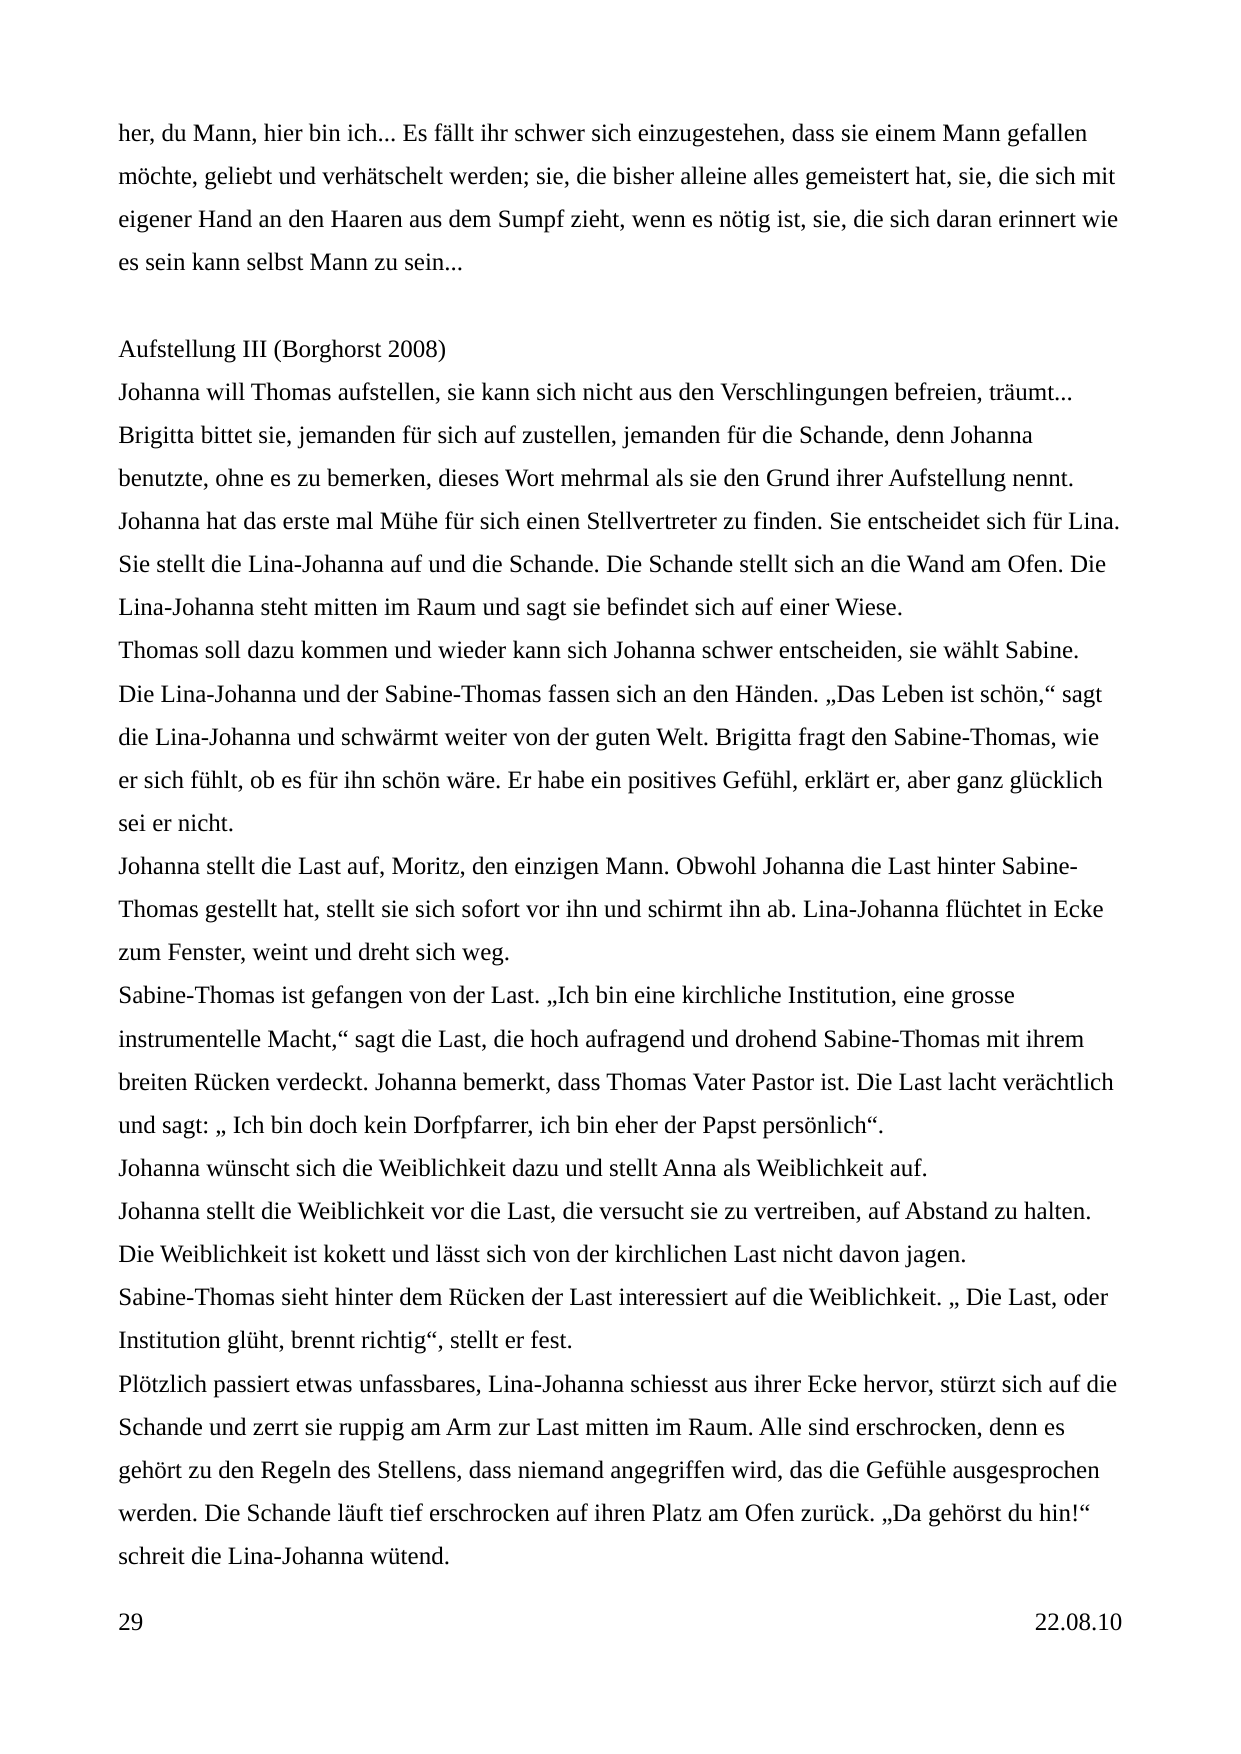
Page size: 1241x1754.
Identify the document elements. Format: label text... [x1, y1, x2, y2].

text Thomas soll dazu kommen und wieder kann sich Johanna schwer entscheiden, sie wählt Sabine. [118, 636, 1122, 664]
text Johanna wünscht sich die Weiblichkeit dazu und stellt Anna als Weiblichkeit auf. [118, 1153, 1122, 1182]
text Johanna stellt die Weiblichkeit vor die Last, die versucht sie zu vertreiben, auf Abstand zu halten. Die Weiblichkeit ist kokett und lässt sich von der kirchlichen Last nicht davon jagen. [118, 1196, 1122, 1268]
text Die Lina-Johanna und der Sabine-Thomas fassen sich an den Händen. „Das Leben ist schön,“ sagt die Lina-Johanna und schwärmt weiter von der guten Welt. Brigitta fragt den Sabine-Thomas, wie er sich fühlt, ob es für ihn schön wäre. Er habe ein positives Gefühl, erklärt er, aber ganz glücklich sei er nicht. [118, 679, 1122, 837]
text Sabine-Thomas sieht hinter dem Rücken der Last interessiert auf die Weiblichkeit. „ Die Last, oder Institution glüht, brennt richtig“, stellt er fest. [118, 1282, 1122, 1354]
text Plötzlich passiert etwas unfassbares, Lina-Johanna schiesst aus ihrer Ecke hervor, stürzt sich auf die Schande und zerrt sie ruppig am Arm zur Last mitten im Raum. Alle sind erschrocken, denn es gehört zu den Regeln des Stellens, dass niemand angegriffen wird, das die Gefühle ausgesprochen werden. Die Schande läuft tief erschrocken auf ihren Platz am Ofen zurück. „Da gehörst du hin!“ schreit die Lina-Johanna wütend. [118, 1369, 1122, 1570]
text her, du Mann, hier bin ich... Es fällt ihr schwer sich einzugestehen, dass sie einem Mann gefallen möchte, geliebt und verhätschelt werden; sie, die bisher alleine alles gemeistert hat, sie, die sich mit eigener Hand an den Haaren aus dem Sumpf zieht, wenn es nötig ist, sie, die sich daran erinnert wie es sein kann selbst Mann zu sein... [118, 118, 1122, 276]
text Johanna hat das erste mal Mühe für sich einen Stellvertreter zu finden. Sie entscheidet sich für Lina. Sie stellt die Lina-Johanna auf und die Schande. Die Schande stellt sich an die Wand am Ofen. Die Lina-Johanna steht mitten im Raum und sagt sie befindet sich auf einer Wiese. [118, 506, 1122, 621]
text Brigitta bittet sie, jemanden für sich auf zustellen, jemanden für die Schande, denn Johanna benutzte, ohne es zu bemerken, dieses Wort mehrmal als sie den Grund ihrer Aufstellung nennt. [118, 420, 1122, 492]
text Johanna stellt die Last auf, Moritz, den einzigen Mann. Obwohl Johanna die Last hinter Sabine-Thomas gestellt hat, stellt sie sich sofort vor ihn und schirmt ihn ab. Lina-Johanna flüchtet in Ecke zum Fenster, weint und dreht sich weg. [118, 851, 1122, 966]
text Aufstellung III (Borghorst 2008) [118, 334, 1122, 362]
text Johanna will Thomas aufstellen, sie kann sich nicht aus den Verschlingungen befreien, träumt... [118, 377, 1122, 406]
text Sabine-Thomas ist gefangen von der Last. „Ich bin eine kirchliche Institution, eine grosse instrumentelle Macht,“ sagt die Last, die hoch aufragend und drohend Sabine-Thomas mit ihrem breiten Rücken verdeckt. Johanna bemerkt, dass Thomas Vater Pastor ist. Die Last lacht verächtlich und sagt: „ Ich bin doch kein Dorfpfarrer, ich bin eher der Papst persönlich“. [118, 981, 1122, 1139]
